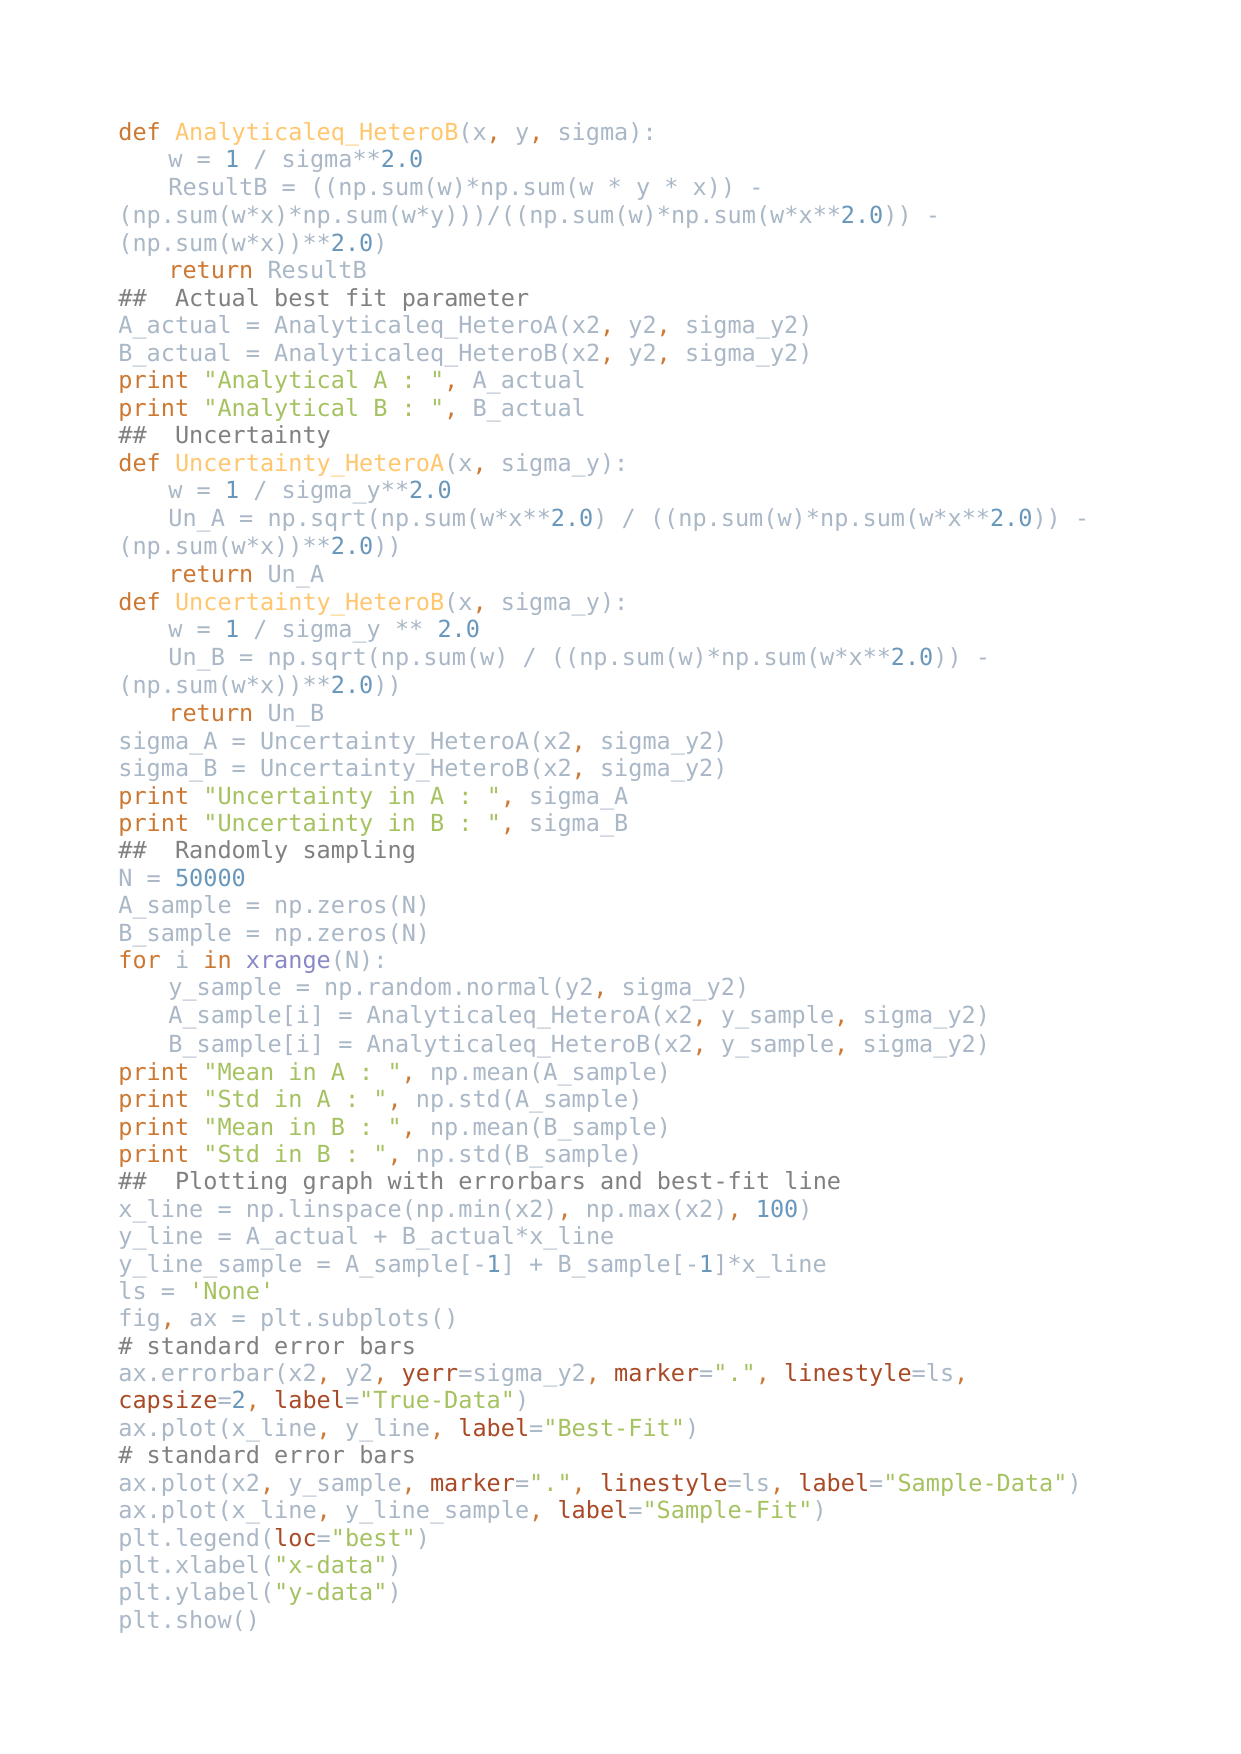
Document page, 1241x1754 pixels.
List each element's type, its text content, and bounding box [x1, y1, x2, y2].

text def Uncertainty_HeteroB(x, sigma_y): [118, 588, 1122, 616]
text # standard error bars [118, 1442, 1122, 1469]
text sigma_A = Uncertainty_HeteroA(x2, sigma_y2) [118, 727, 1122, 755]
text return ResultB [118, 257, 1122, 285]
text ## Randomly sampling [118, 837, 1122, 864]
text ## Plotting graph with errorbars and best-fit line [118, 1168, 1122, 1195]
text w = 1 / sigma_y**2.0 [118, 476, 1122, 504]
text print "Analytical A : ", A_actual [118, 367, 1122, 394]
text y_sample = np.random.normal(y2, sigma_y2) [118, 974, 1122, 1002]
text plt.show() [118, 1606, 1122, 1634]
text def Uncertainty_HeteroA(x, sigma_y): [118, 449, 1122, 476]
text return Un_B [118, 699, 1122, 727]
text A_sample[i] = Analyticaleq_HeteroA(x2, y_sample, sigma_y2) [118, 1002, 1122, 1030]
text ax.errorbar(x2, y2, yerr=sigma_y2, marker=".", linestyle=ls, capsize=2, label="True-Data") [118, 1360, 1122, 1414]
text print "Uncertainty in A : ", sigma_A [118, 782, 1122, 809]
text B_actual = Analyticaleq_HeteroB(x2, y2, sigma_y2) [118, 339, 1122, 367]
text return Un_A [118, 560, 1122, 588]
text # standard error bars [118, 1332, 1122, 1360]
text ResultB = ((np.sum(w)*np.sum(w * y * x)) - (np.sum(w*x)*np.sum(w*y)))/((np.sum(w)*np.sum(w*x**2.0)) - (np.sum(w*x))**2.0) [118, 174, 1122, 257]
text ax.plot(x_line, y_line_sample, label="Sample-Fit") [118, 1497, 1122, 1524]
text print "Mean in B : ", np.mean(B_sample) [118, 1113, 1122, 1141]
text plt.xlabel("x-data") [118, 1551, 1122, 1579]
text print "Std in A : ", np.std(A_sample) [118, 1086, 1122, 1113]
text A_actual = Analyticaleq_HeteroA(x2, y2, sigma_y2) [118, 312, 1122, 339]
text x_line = np.linspace(np.min(x2), np.max(x2), 100) [118, 1195, 1122, 1223]
text sigma_B = Uncertainty_HeteroB(x2, sigma_y2) [118, 755, 1122, 782]
text A_sample = np.zeros(N) [118, 892, 1122, 919]
text ## Actual best fit parameter [118, 285, 1122, 312]
text w = 1 / sigma_y ** 2.0 [118, 616, 1122, 644]
text plt.ylabel("y-data") [118, 1579, 1122, 1606]
text N = 50000 [118, 864, 1122, 892]
text Un_A = np.sqrt(np.sum(w*x**2.0) / ((np.sum(w)*np.sum(w*x**2.0)) - (np.sum(w*x))**2.0)) [118, 504, 1122, 560]
text for i in xrange(N): [118, 947, 1122, 974]
text Un_B = np.sqrt(np.sum(w) / ((np.sum(w)*np.sum(w*x**2.0)) - (np.sum(w*x))**2.0)) [118, 644, 1122, 699]
text print "Analytical B : ", B_actual [118, 394, 1122, 422]
text B_sample[i] = Analyticaleq_HeteroB(x2, y_sample, sigma_y2) [118, 1030, 1122, 1058]
text ## Uncertainty [118, 422, 1122, 449]
text ls = 'None' [118, 1277, 1122, 1305]
text ax.plot(x2, y_sample, marker=".", linestyle=ls, label="Sample-Data") [118, 1469, 1122, 1497]
text y_line = A_actual + B_actual*x_line [118, 1223, 1122, 1250]
text ax.plot(x_line, y_line, label="Best-Fit") [118, 1414, 1122, 1442]
text fig, ax = plt.subplots() [118, 1305, 1122, 1332]
text B_sample = np.zeros(N) [118, 919, 1122, 947]
text print "Mean in A : ", np.mean(A_sample) [118, 1058, 1122, 1086]
text y_line_sample = A_sample[-1] + B_sample[-1]*x_line [118, 1250, 1122, 1277]
text def Analyticaleq_HeteroB(x, y, sigma): [118, 118, 1122, 146]
text print "Uncertainty in B : ", sigma_B [118, 809, 1122, 837]
text plt.legend(loc="best") [118, 1524, 1122, 1551]
text w = 1 / sigma**2.0 [118, 146, 1122, 174]
text print "Std in B : ", np.std(B_sample) [118, 1141, 1122, 1168]
